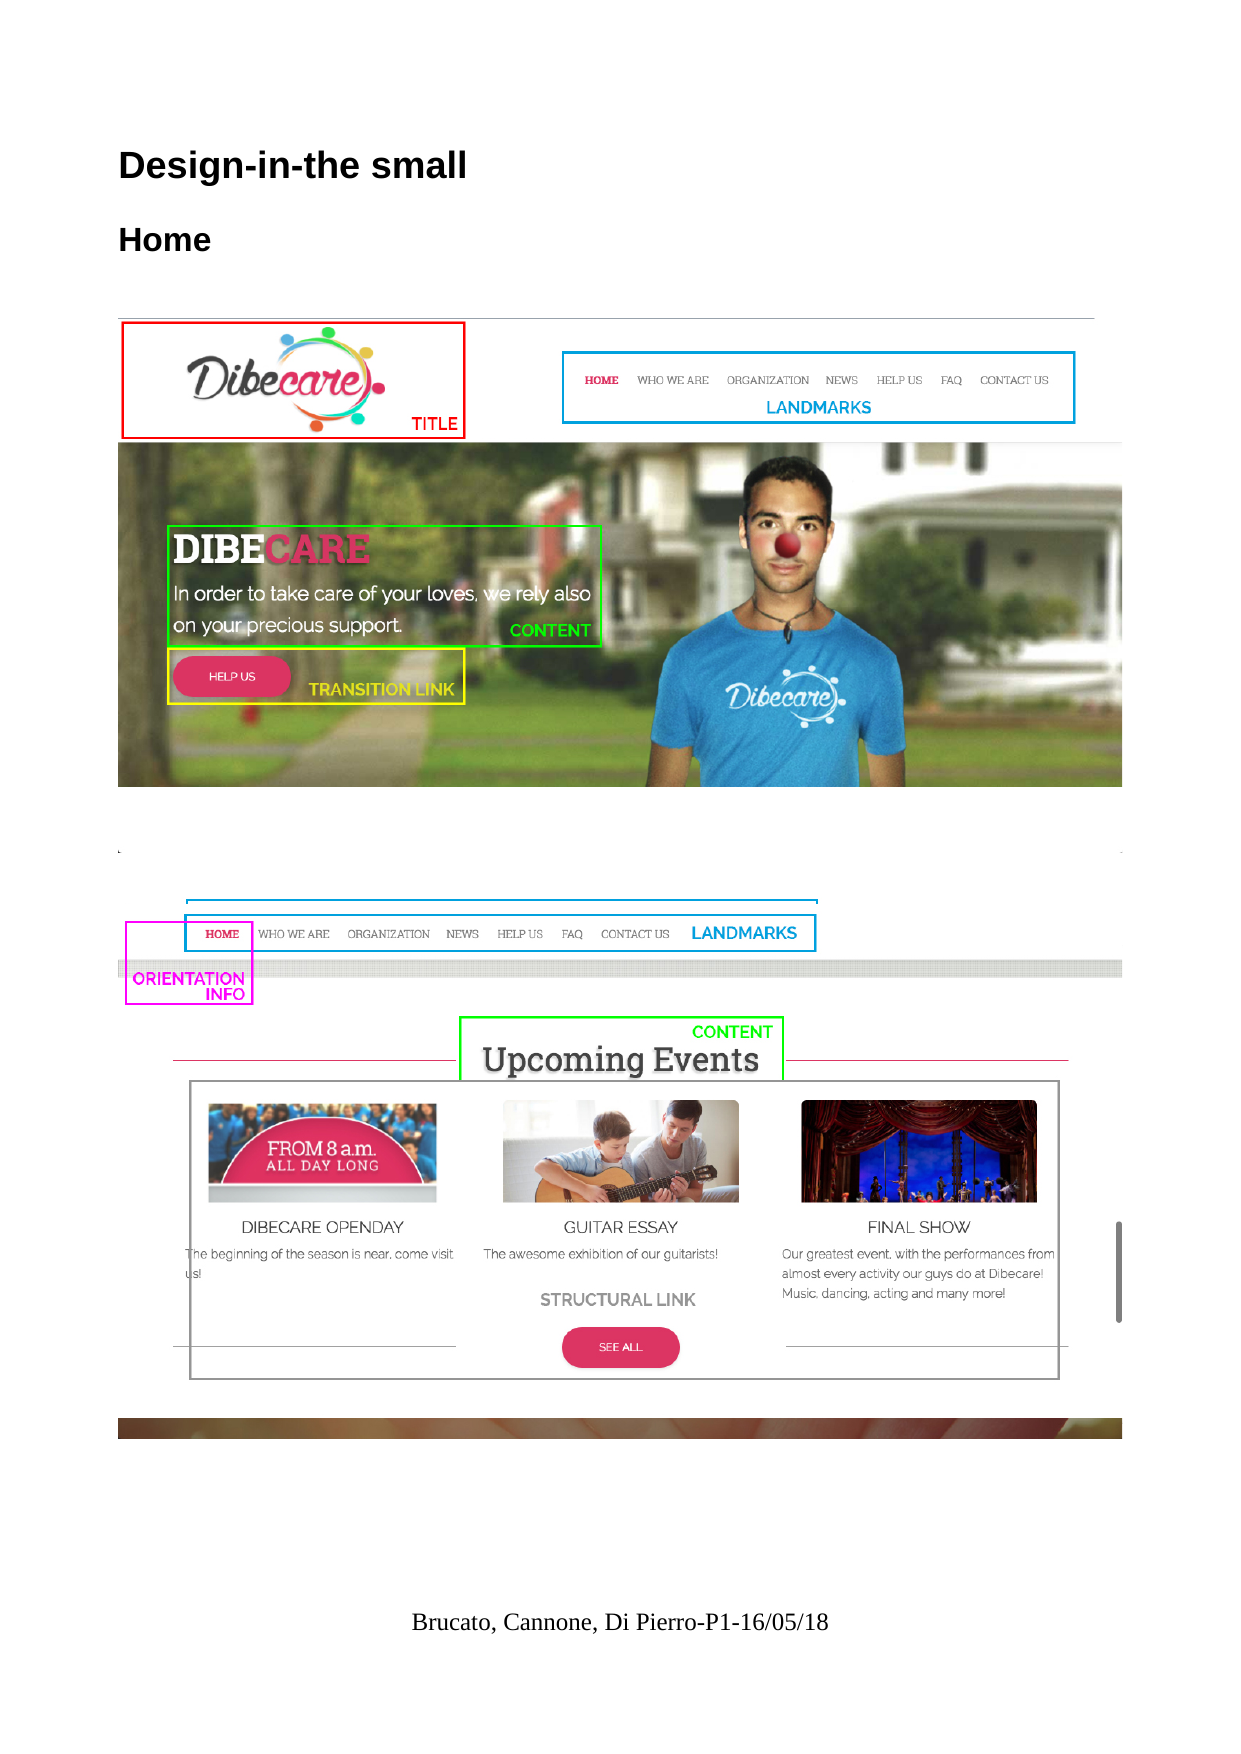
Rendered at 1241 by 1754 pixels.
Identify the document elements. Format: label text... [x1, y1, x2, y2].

subtitle Design-in-the small [118, 143, 1122, 187]
picture [118, 318, 1123, 853]
subtitle Home [118, 220, 1122, 259]
picture [118, 890, 1123, 1439]
